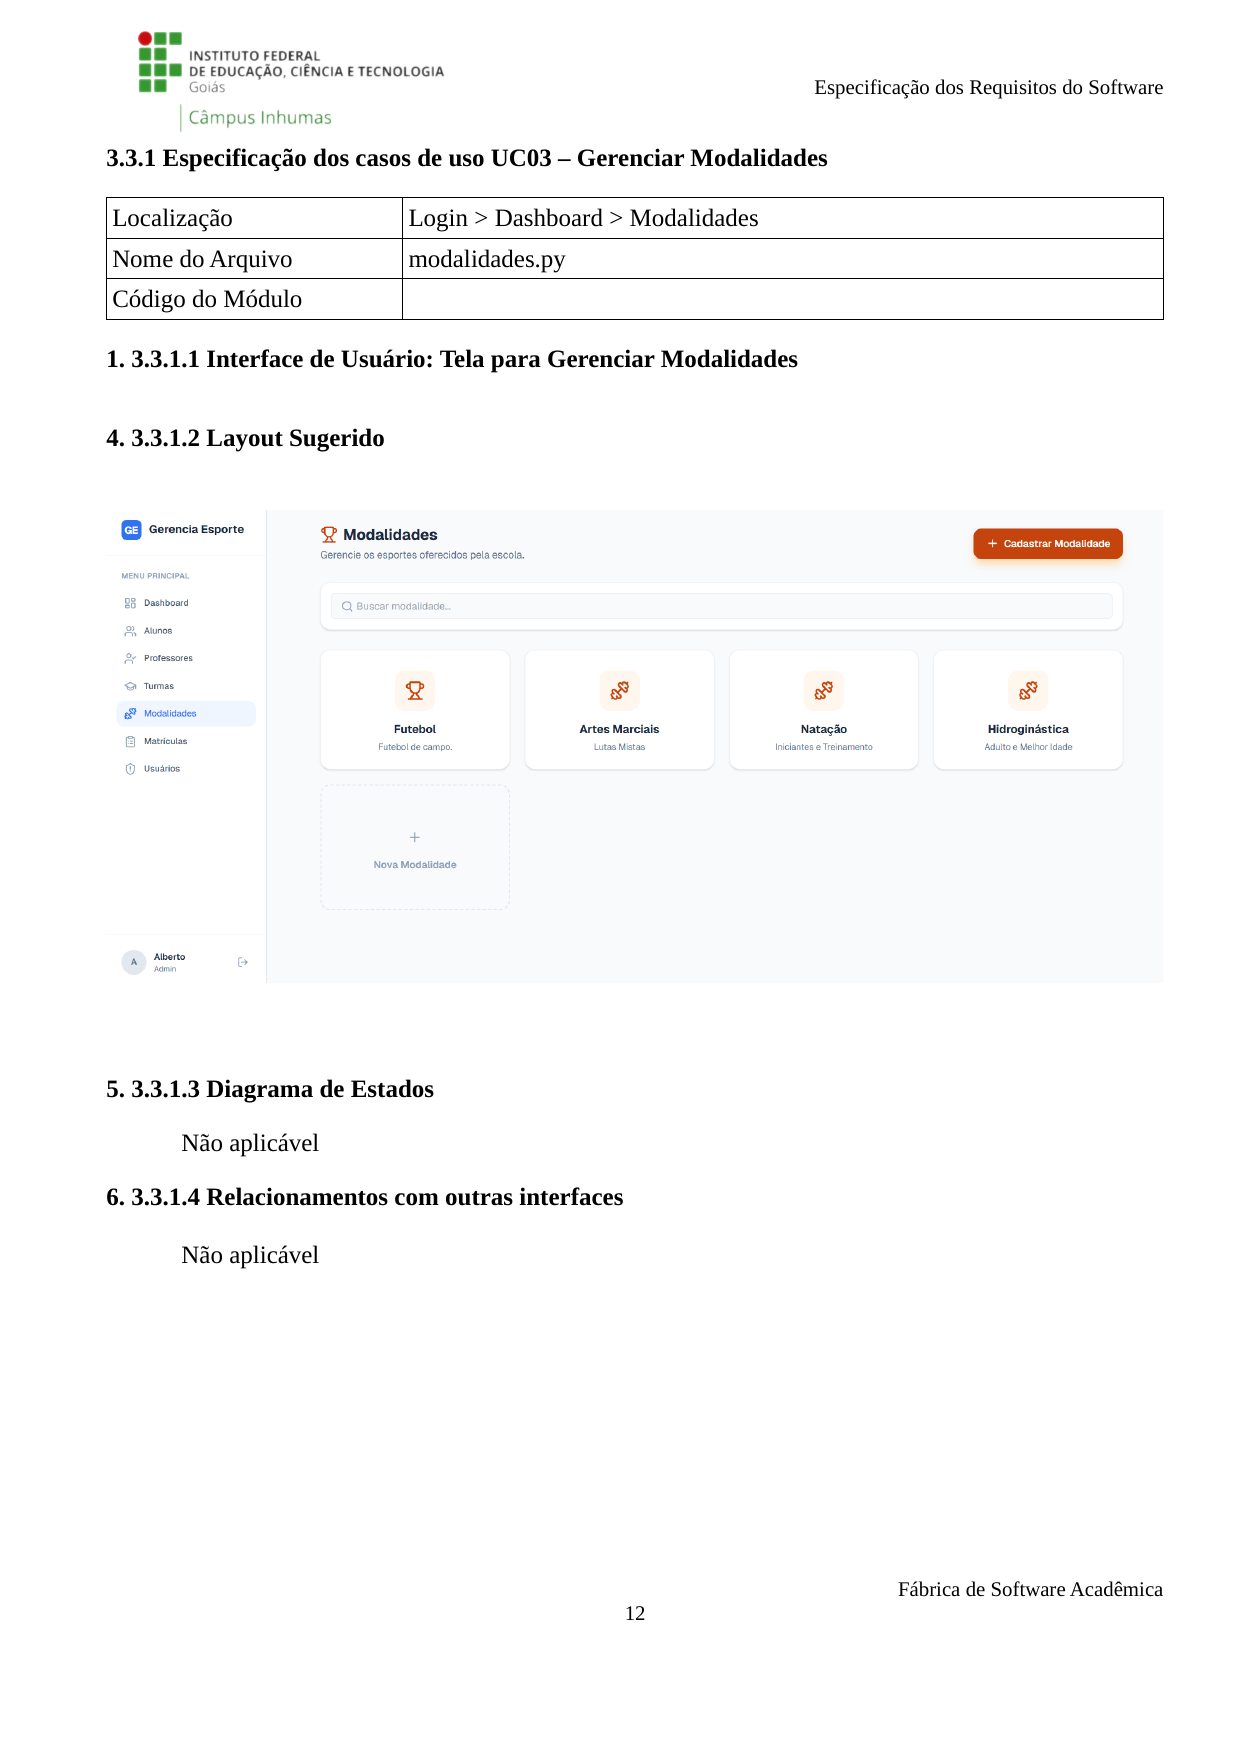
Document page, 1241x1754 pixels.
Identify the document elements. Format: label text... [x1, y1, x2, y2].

list 3.3.1.4 Relacionamentos com outras interfaces [106, 1182, 1163, 1211]
list 3.3.1.3 Diagrama de Estados [106, 1074, 1163, 1103]
table_cell modalidades.py [403, 239, 1163, 278]
table_header Localização [107, 198, 402, 238]
table_cell Nome do Arquivo [107, 239, 402, 278]
table_header Login > Dashboard > Modalidades [403, 198, 1163, 238]
subtitle 3.3.1 Especificação dos casos de uso UC03 – Gerenciar Modalidades [106, 143, 1163, 172]
text Não aplicável [106, 1128, 1163, 1157]
list 3.3.1.1 Interface de Usuário: Tela para Gerenciar Modalidades [106, 344, 1163, 373]
list 3.3.1.2 Layout Sugerido [106, 423, 1163, 452]
text Não aplicável [106, 1236, 1163, 1269]
table_cell Código do Módulo [107, 279, 402, 319]
table_cell [403, 279, 1163, 319]
